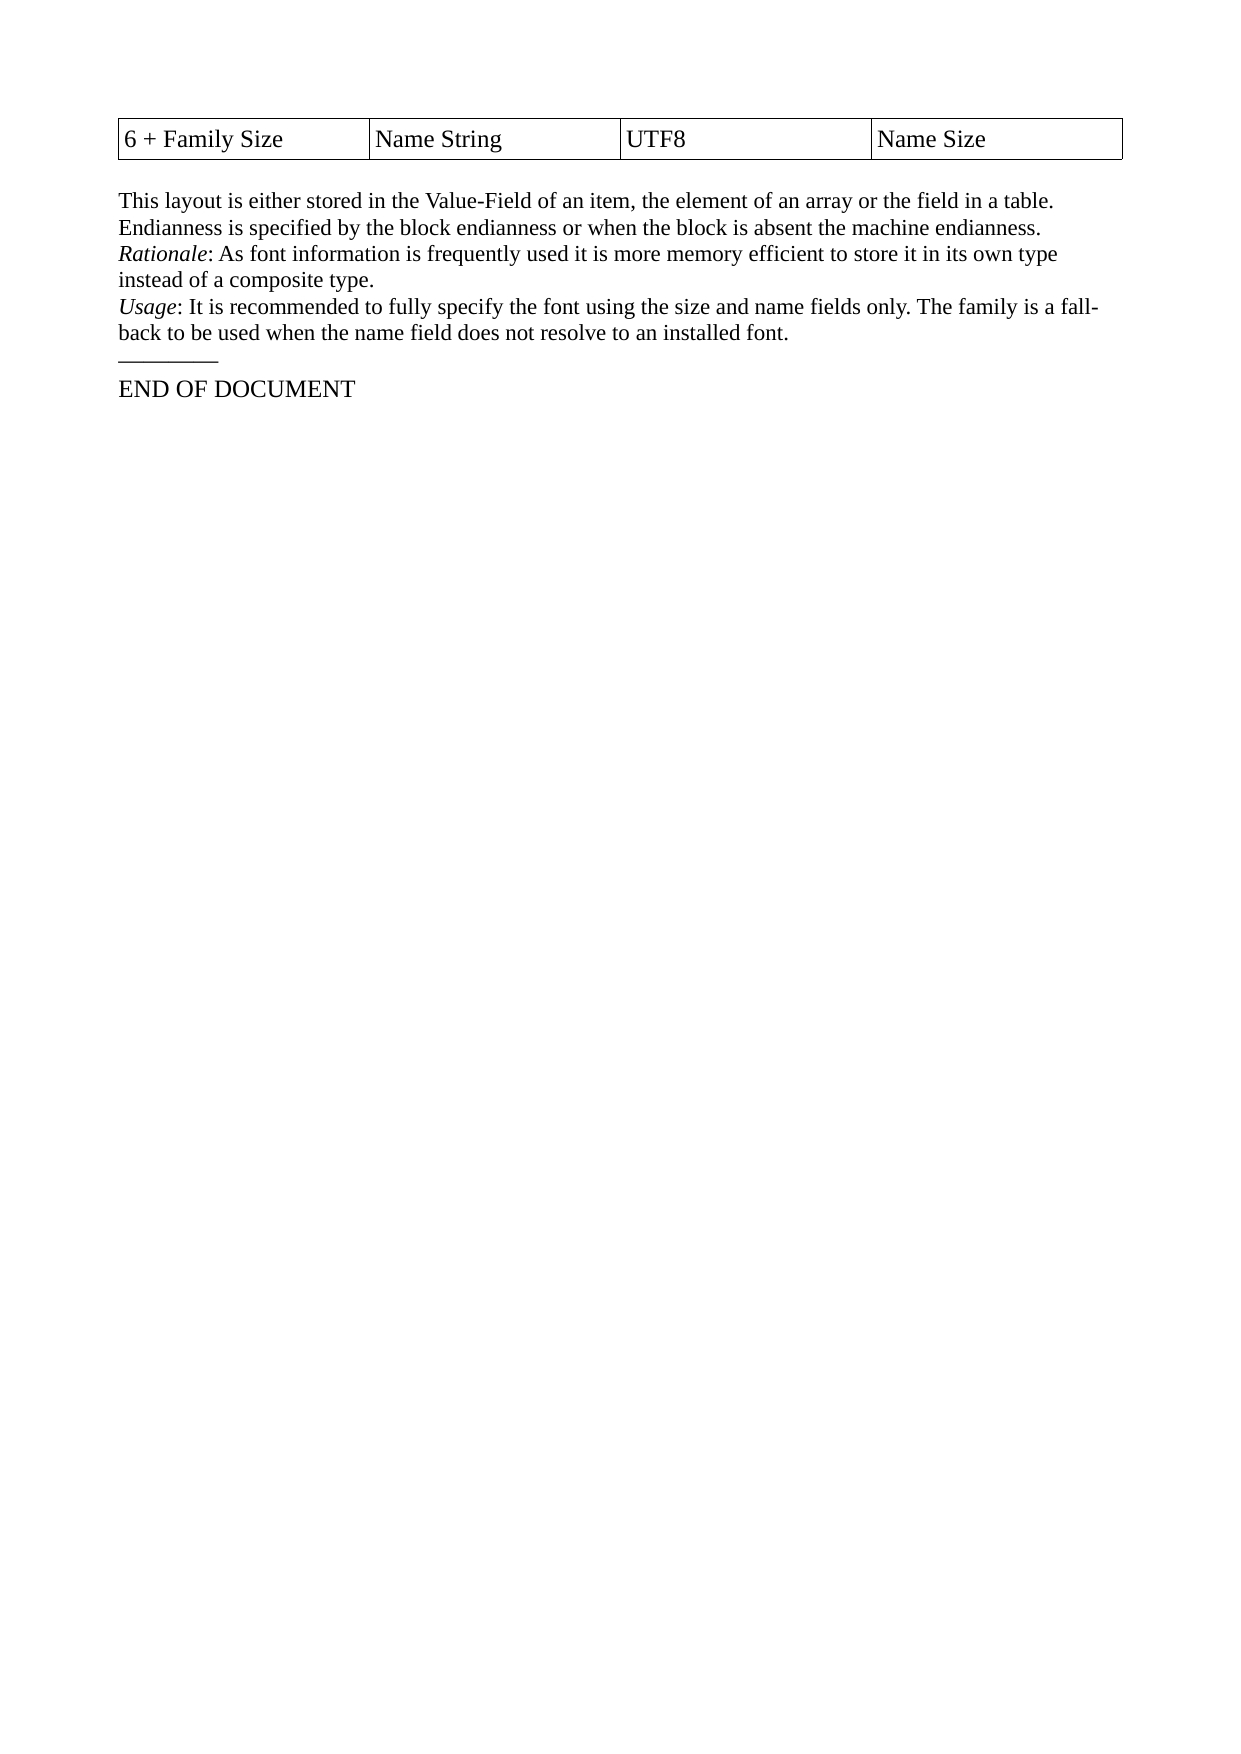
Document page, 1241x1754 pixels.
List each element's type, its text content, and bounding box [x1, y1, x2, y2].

text Rationale: As font information is frequently used it is more memory efficient to store it in its own type instead of a composite type. [118, 240, 1122, 293]
text This layout is either stored in the Value-Field of an item, the element of an array or the field in a table. [118, 187, 1122, 214]
text END OF DOCUMENT [118, 374, 1122, 403]
table_cell Name Size [872, 119, 1122, 158]
text Endianness is specified by the block endianness or when the block is absent the machine endianness. [118, 214, 1122, 240]
table_cell UTF8 [621, 119, 871, 158]
text Usage: It is recommended to fully specify the font using the size and name fields only. The family is a fall-back to be used when the name field does not resolve to an installed font. [118, 293, 1122, 345]
text ———— [118, 345, 1122, 374]
table_cell 6 + Family Size [119, 119, 369, 158]
table_cell Name String [370, 119, 620, 158]
